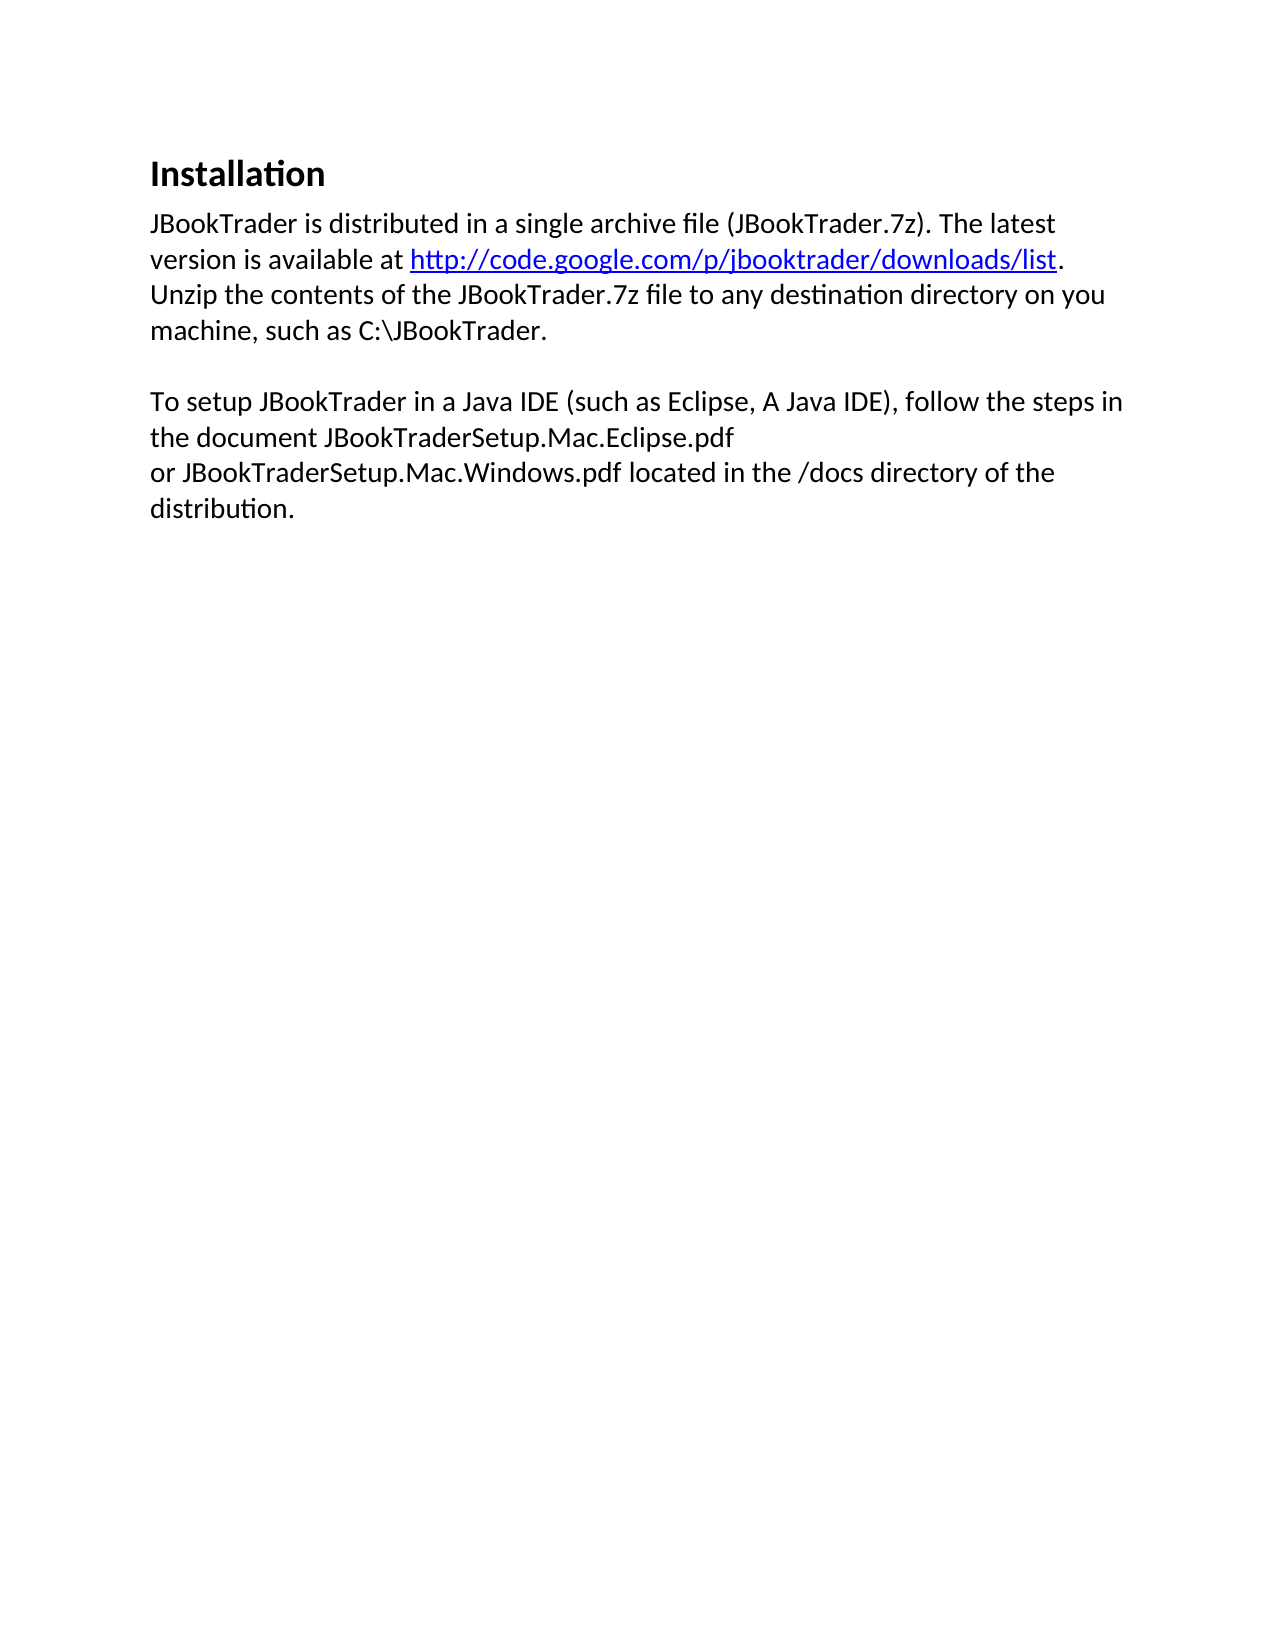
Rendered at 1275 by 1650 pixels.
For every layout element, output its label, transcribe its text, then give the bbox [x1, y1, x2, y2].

subtitle Installation [150, 150, 1125, 196]
text JBookTrader is distributed in a single archive file (JBookTrader.7z). The latest version is available at http://code.google.com/p/jbooktrader/downloads/list. Unzip the contents of the JBookTrader.7z file to any destination directory on you machine, such as C:\JBookTrader. [150, 205, 1125, 348]
text To setup JBookTrader in a Java IDE (such as Eclipse, A Java IDE), follow the steps in the document JBookTraderSetup.Mac.Eclipse.pdf or JBookTraderSetup.Mac.Windows.pdf located in the /docs directory of the distribution. [150, 383, 1125, 526]
